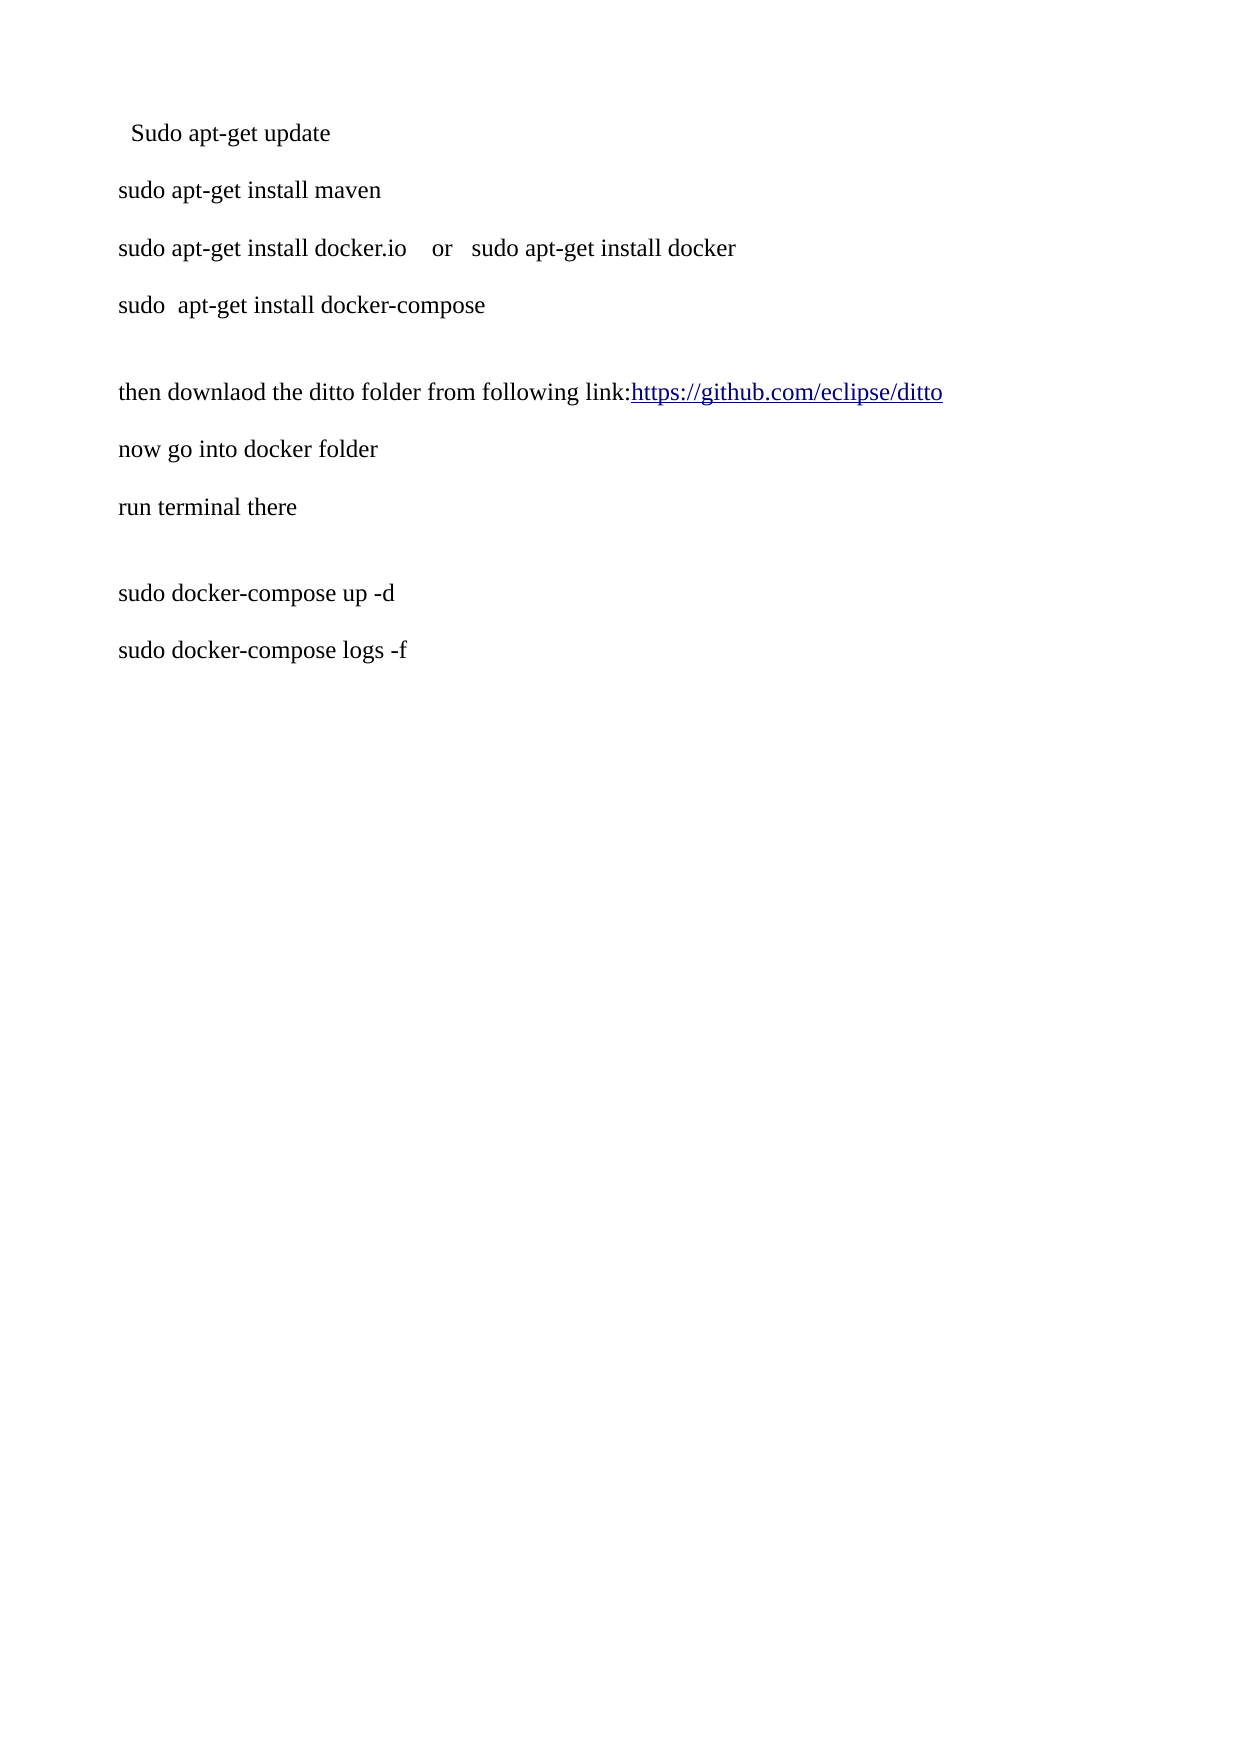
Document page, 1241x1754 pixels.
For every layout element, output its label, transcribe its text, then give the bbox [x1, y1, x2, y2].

text now go into docker folder [118, 434, 1122, 463]
text sudo apt-get install docker.io or sudo apt-get install docker [118, 233, 1122, 262]
text sudo apt-get install docker-compose [118, 291, 1122, 319]
text run terminal there [118, 492, 1122, 521]
text Sudo apt-get update [118, 118, 1122, 147]
text sudo docker-compose up -d [118, 578, 1122, 607]
text then downlaod the ditto folder from following link:https://github.com/eclipse/ditto [118, 377, 1122, 406]
text sudo apt-get install maven [118, 176, 1122, 204]
text sudo docker-compose logs -f [118, 636, 1122, 664]
